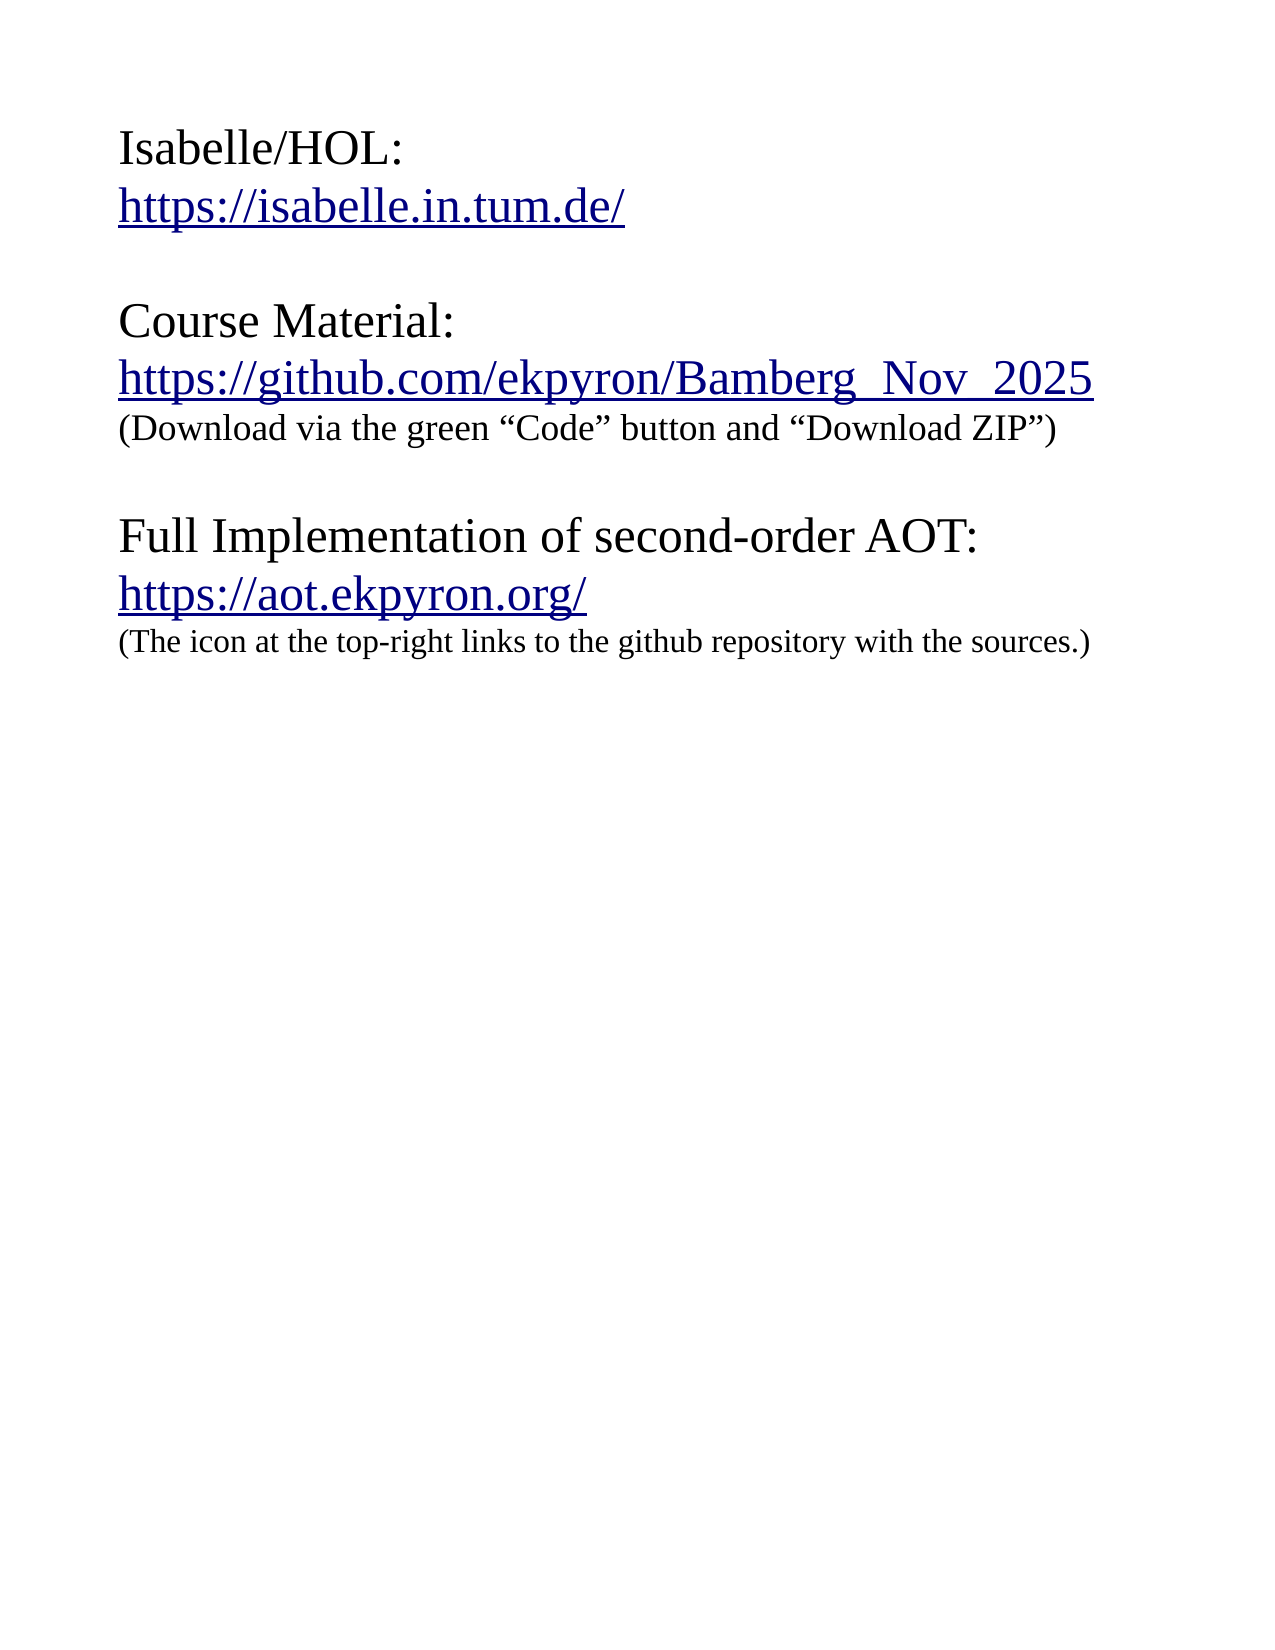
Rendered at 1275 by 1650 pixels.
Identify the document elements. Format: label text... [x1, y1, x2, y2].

text https://isabelle.in.tum.de/ [118, 176, 1157, 233]
text (The icon at the top-right links to the github repository with the sources.) [118, 621, 1157, 659]
text https://aot.ekpyron.org/ [118, 564, 1157, 621]
text Isabelle/HOL: [118, 118, 1157, 176]
text Course Material: [118, 291, 1157, 348]
text Full Implementation of second-order AOT: [118, 506, 1157, 564]
text https://github.com/ekpyron/Bamberg_Nov_2025 [118, 348, 1157, 406]
text (Download via the green “Code” button and “Download ZIP”) [118, 406, 1157, 449]
